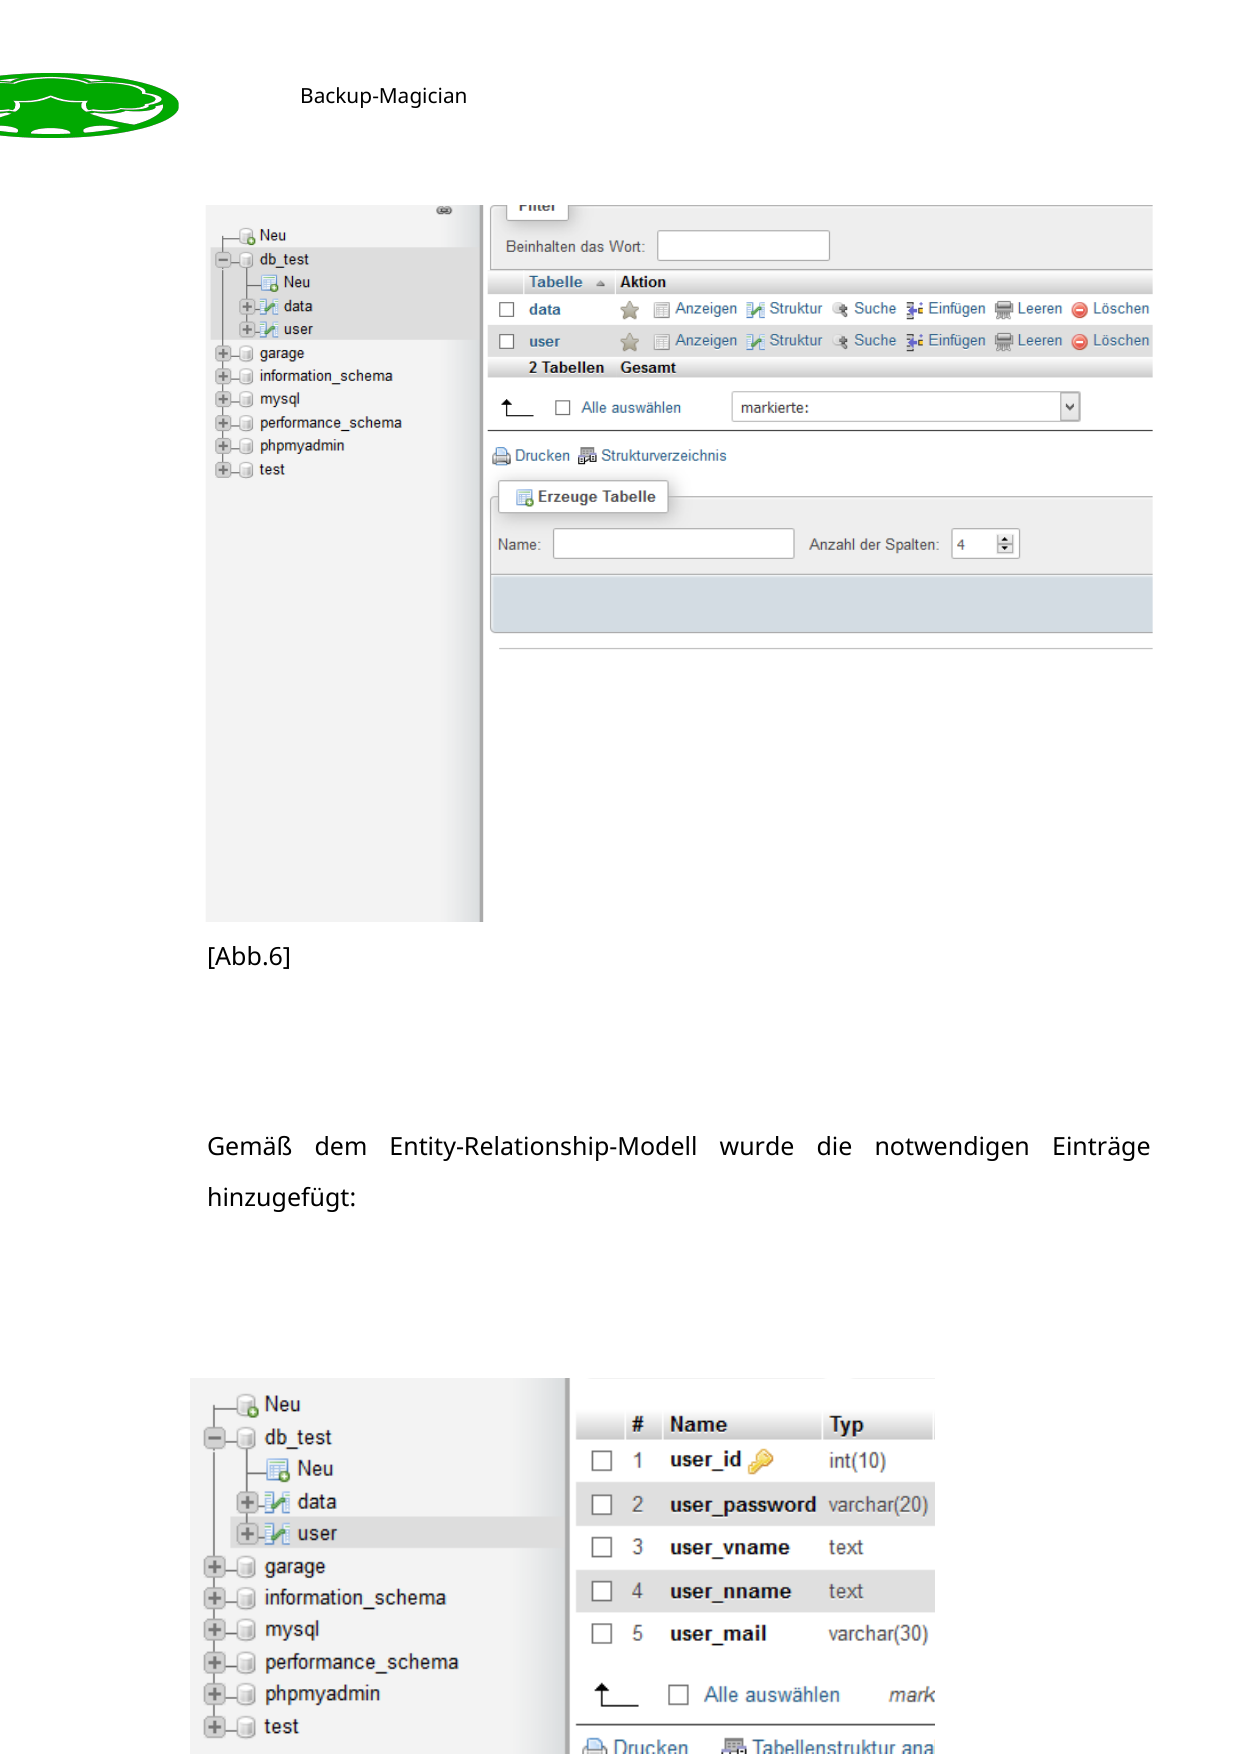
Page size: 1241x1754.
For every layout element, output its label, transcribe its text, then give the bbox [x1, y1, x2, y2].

picture [190, 1378, 935, 1754]
picture [0, 73, 179, 138]
picture [205, 205, 1153, 922]
text Gemäß dem Entity-Relationship-Modell wurde die notwendigen Einträge hinzugefügt: [207, 1129, 1152, 1214]
text [Abb.6] [207, 922, 1152, 973]
text [207, 193, 1152, 205]
